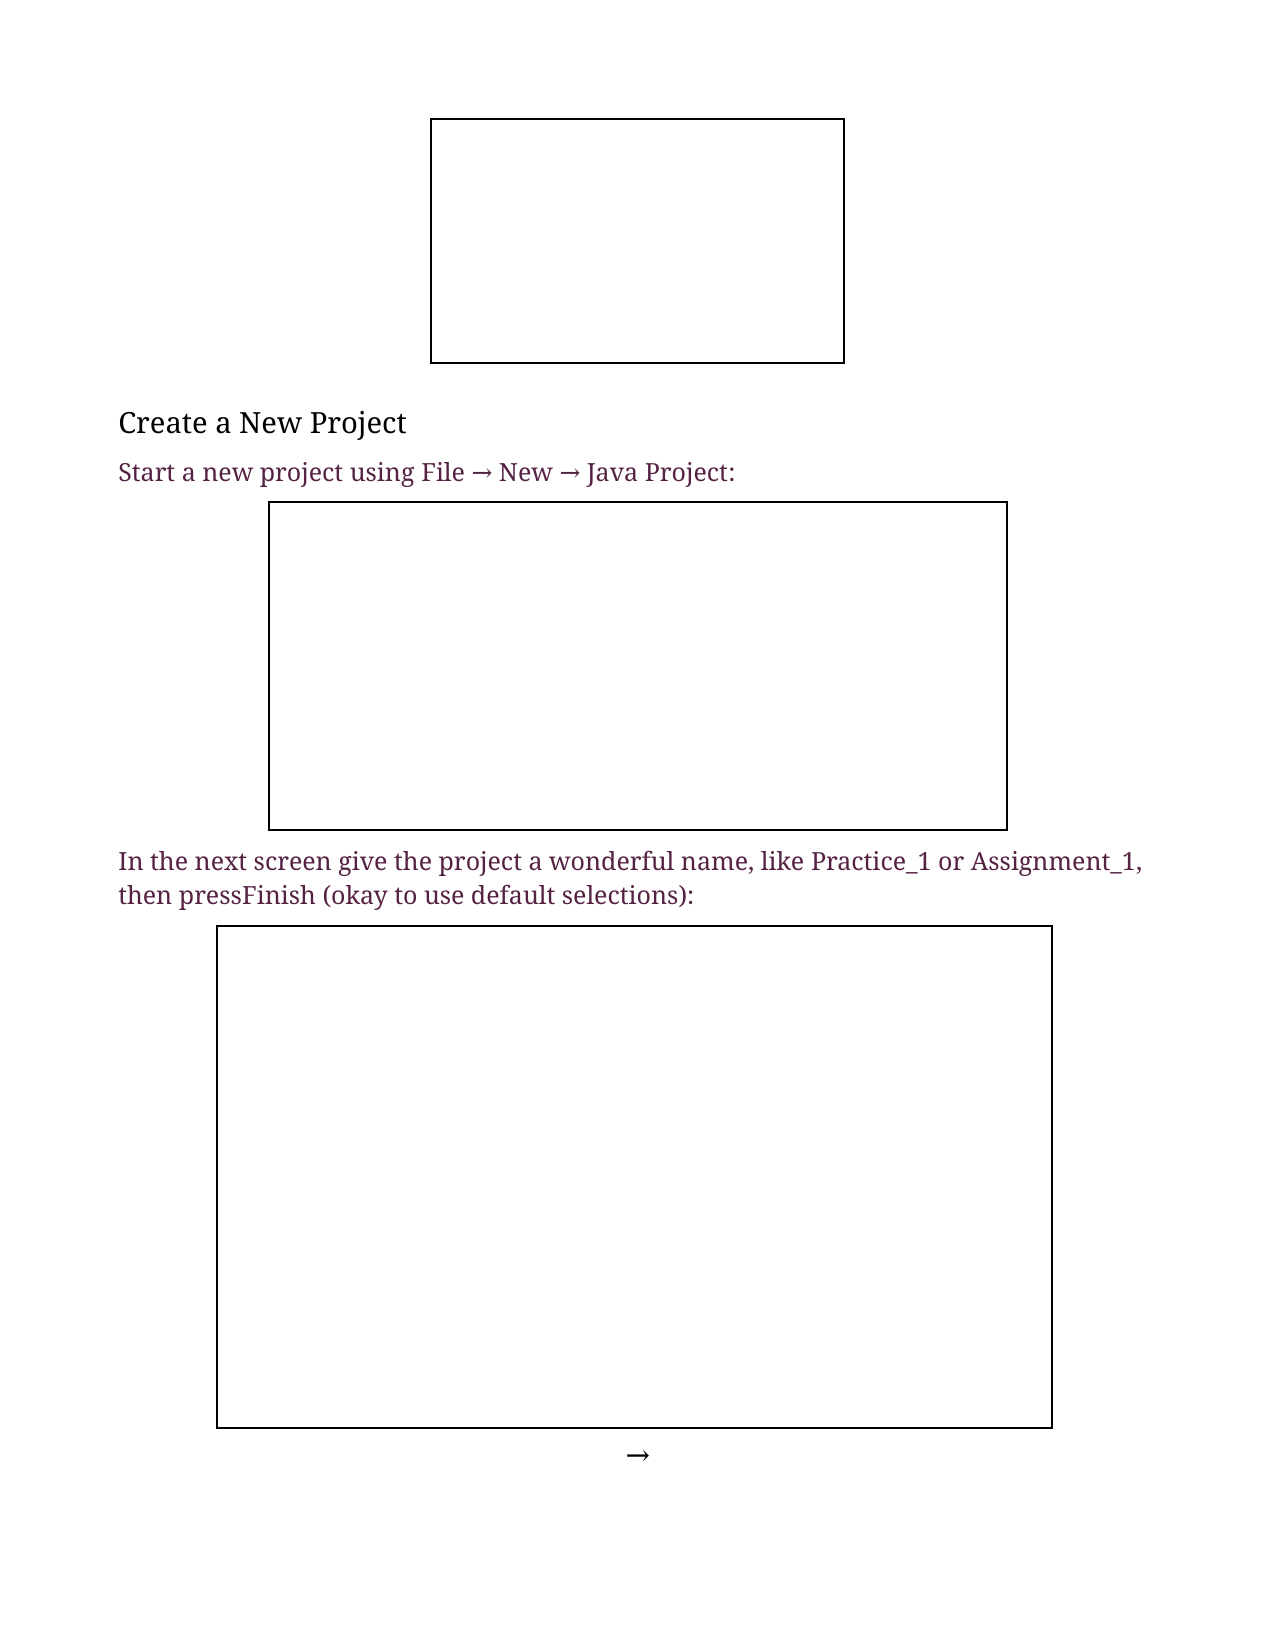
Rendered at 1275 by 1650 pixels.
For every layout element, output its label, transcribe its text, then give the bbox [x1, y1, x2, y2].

text Start a new project using File → New → Java Project: [118, 454, 1157, 488]
subtitle Create a New Project [118, 402, 1157, 442]
text In the next screen give the project a wonderful name, like Practice_1 or Assignment_1, then pressFinish (okay to use default selections): [118, 844, 1157, 912]
text → [118, 924, 1157, 1474]
